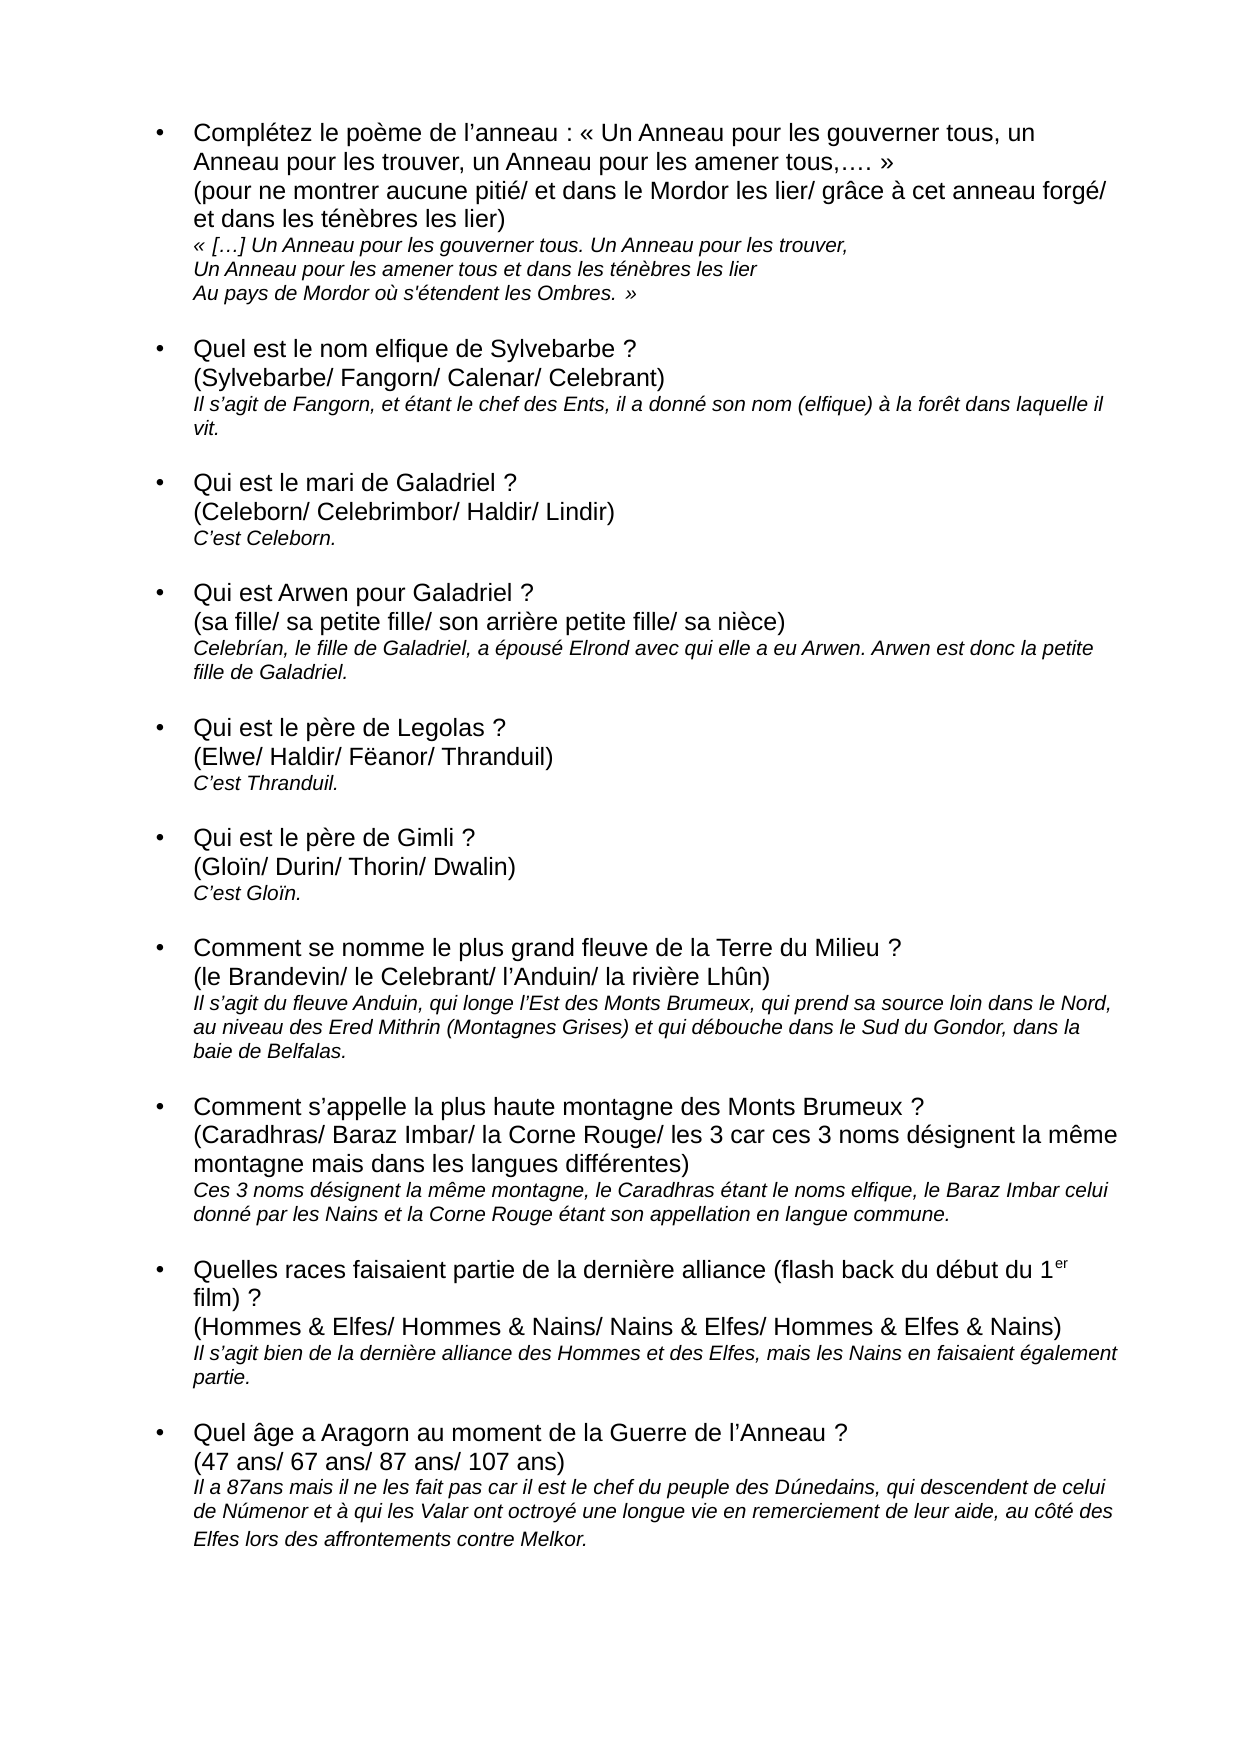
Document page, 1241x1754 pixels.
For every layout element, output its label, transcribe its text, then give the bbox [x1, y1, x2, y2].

list Qui est le mari de Galadriel ? (Celeborn/ Celebrimbor/ Haldir/ Lindir) C’est Celeborn. [156, 468, 1122, 578]
list Quel âge a Aragorn au moment de la Guerre de l’Anneau ? (47 ans/ 67 ans/ 87 ans/ 107 ans) Il a 87ans mais il ne les fait pas car il est le chef du peuple des Dúnedains, qui descendent de celui de Númenor et à qui les Valar ont octroyé une longue vie en remerciement de leur aide, au côté des Elfes lors des affrontements contre Melkor. [156, 1418, 1122, 1581]
list Complétez le poème de l’anneau : « Un Anneau pour les gouverner tous, un Anneau pour les trouver, un Anneau pour les amener tous,…. » (pour ne montrer aucune pitié/ et dans le Mordor les lier/ grâce à cet anneau forgé/ et dans les ténèbres les lier) « […] Un Anneau pour les gouverner tous. Un Anneau pour les trouver, Un Anneau pour les amener tous et dans les ténèbres les lier Au pays de Mordor où s'étendent les Ombres. » [156, 118, 1122, 305]
list Comment s’appelle la plus haute montagne des Monts Brumeux ? (Caradhras/ Baraz Imbar/ la Corne Rouge/ les 3 car ces 3 noms désignent la même montagne mais dans les langues différentes) Ces 3 noms désignent la même montagne, le Caradhras étant le noms elfique, le Baraz Imbar celui donné par les Nains et la Corne Rouge étant son appellation en langue commune. [156, 1092, 1122, 1254]
list Quel est le nom elfique de Sylvebarbe ? (Sylvebarbe/ Fangorn/ Calenar/ Celebrant) Il s’agit de Fangorn, et étant le chef des Ents, il a donné son nom (elfique) à la forêt dans laquelle il vit. [156, 334, 1122, 439]
list Quelles races faisaient partie de la dernière alliance (flash back du début du 1er film) ? (Hommes & Elfes/ Hommes & Nains/ Nains & Elfes/ Hommes & Elfes & Nains) Il s’agit bien de la dernière alliance des Hommes et des Elfes, mais les Nains en faisaient également partie. [156, 1254, 1122, 1418]
list Qui est Arwen pour Galadriel ? (sa fille/ sa petite fille/ son arrière petite fille/ sa nièce) Celebrían, le fille de Galadriel, a épousé Elrond avec qui elle a eu Arwen. Arwen est donc la petite fille de Galadriel. [156, 578, 1122, 713]
list Qui est le père de Gimli ? (Gloïn/ Durin/ Thorin/ Dwalin) C’est Gloïn. [156, 823, 1122, 933]
list Qui est le père de Legolas ? (Elwe/ Haldir/ Fëanor/ Thranduil) C’est Thranduil. [156, 713, 1122, 823]
list Comment se nomme le plus grand fleuve de la Terre du Milieu ? (le Brandevin/ le Celebrant/ l’Anduin/ la rivière Lhûn) Il s’agit du fleuve Anduin, qui longe l’Est des Monts Brumeux, qui prend sa source loin dans le Nord, au niveau des Ered Mithrin (Montagnes Grises) et qui débouche dans le Sud du Gondor, dans la baie de Belfalas. [156, 933, 1122, 1092]
